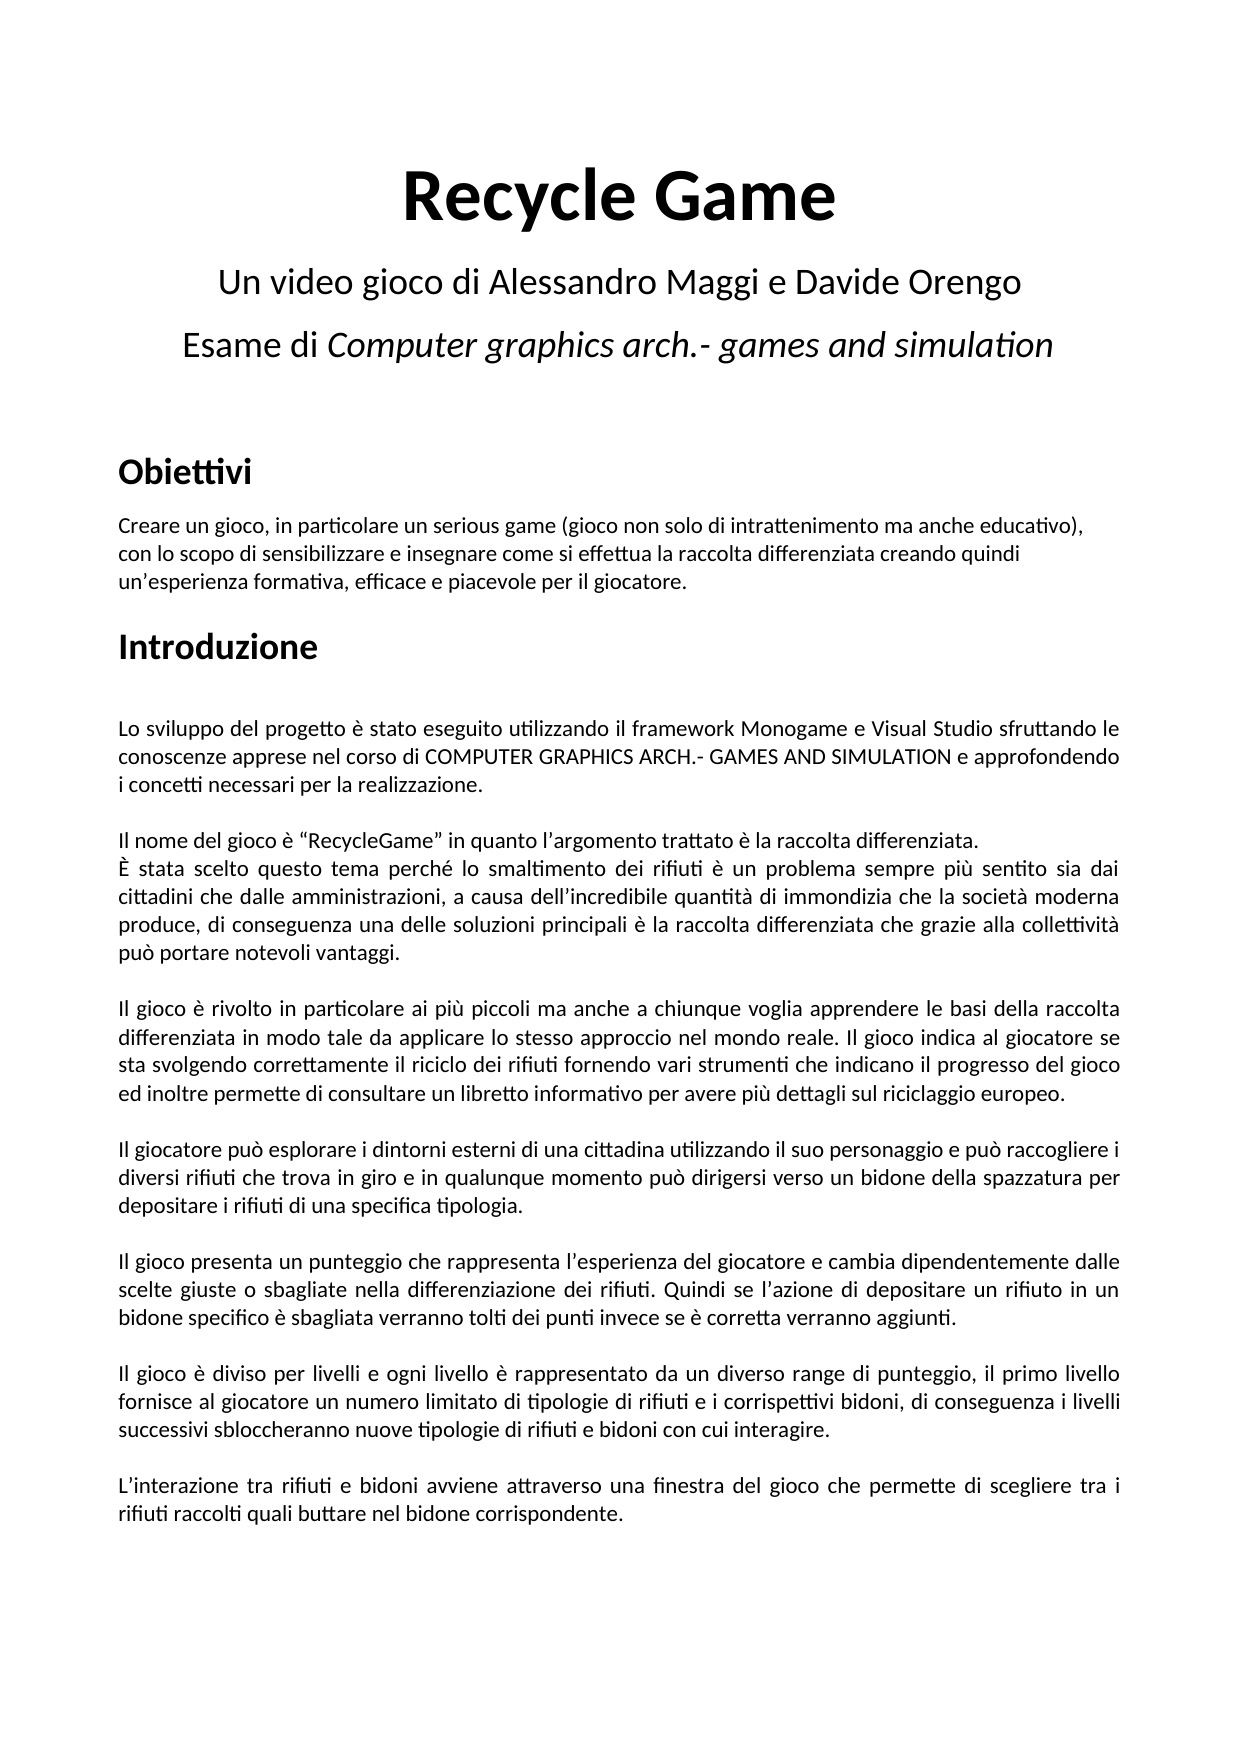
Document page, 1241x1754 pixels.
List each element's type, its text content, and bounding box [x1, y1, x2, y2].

text Il gioco è diviso per livelli e ogni livello è rappresentato da un diverso range di punteggio, il primo livello fornisce al giocatore un numero limitato di tipologie di rifiuti e i corrispettivi bidoni, di conseguenza i livelli successivi sbloccheranno nuove tipologie di rifiuti e bidoni con cui interagire. [118, 1359, 1122, 1443]
text Introduzione [118, 623, 1122, 669]
text Un video gioco di Alessandro Maggi e Davide Orengo [118, 258, 1122, 303]
text Creare un gioco, in particolare un serious game (gioco non solo di intrattenimento ma anche educativo), con lo scopo di sensibilizzare e insegnare come si effettua la raccolta differenziata creando quindi un’esperienza formativa, efficace e piacevole per il giocatore. [118, 511, 1122, 595]
text Il gioco presenta un punteggio che rappresenta l’esperienza del giocatore e cambia dipendentemente dalle scelte giuste o sbagliate nella differenziazione dei rifiuti. Quindi se l’azione di depositare un rifiuto in un bidone specifico è sbagliata verranno tolti dei punti invece se è corretta verranno aggiunti. [118, 1247, 1122, 1331]
text Obiettivi [118, 448, 1122, 493]
text Recycle Game [118, 148, 1122, 239]
text Esame di Computer graphics arch.- games and simulation [118, 321, 1122, 367]
text Lo sviluppo del progetto è stato eseguito utilizzando il framework Monogame e Visual Studio sfruttando le conoscenze apprese nel corso di COMPUTER GRAPHICS ARCH.- GAMES AND SIMULATION e approfondendo i concetti necessari per la realizzazione. [118, 714, 1122, 798]
text L’interazione tra rifiuti e bidoni avviene attraverso una finestra del gioco che permette di scegliere tra i rifiuti raccolti quali buttare nel bidone corrispondente. [118, 1471, 1122, 1527]
text Il nome del gioco è “RecycleGame” in quanto l’argomento trattato è la raccolta differenziata. [118, 826, 1122, 854]
text Il gioco è rivolto in particolare ai più piccoli ma anche a chiunque voglia apprendere le basi della raccolta differenziata in modo tale da applicare lo stesso approccio nel mondo reale. Il gioco indica al giocatore se sta svolgendo correttamente il riciclo dei rifiuti fornendo vari strumenti che indicano il progresso del gioco ed inoltre permette di consultare un libretto informativo per avere più dettagli sul riciclaggio europeo. [118, 994, 1122, 1107]
text Il giocatore può esplorare i dintorni esterni di una cittadina utilizzando il suo personaggio e può raccogliere i diversi rifiuti che trova in giro e in qualunque momento può dirigersi verso un bidone della spazzatura per depositare i rifiuti di una specifica tipologia. [118, 1135, 1122, 1219]
text È stata scelto questo tema perché lo smaltimento dei rifiuti è un problema sempre più sentito sia dai cittadini che dalle amministrazioni, a causa dell’incredibile quantità di immondizia che la società moderna produce, di conseguenza una delle soluzioni principali è la raccolta differenziata che grazie alla collettività può portare notevoli vantaggi. [118, 854, 1122, 967]
